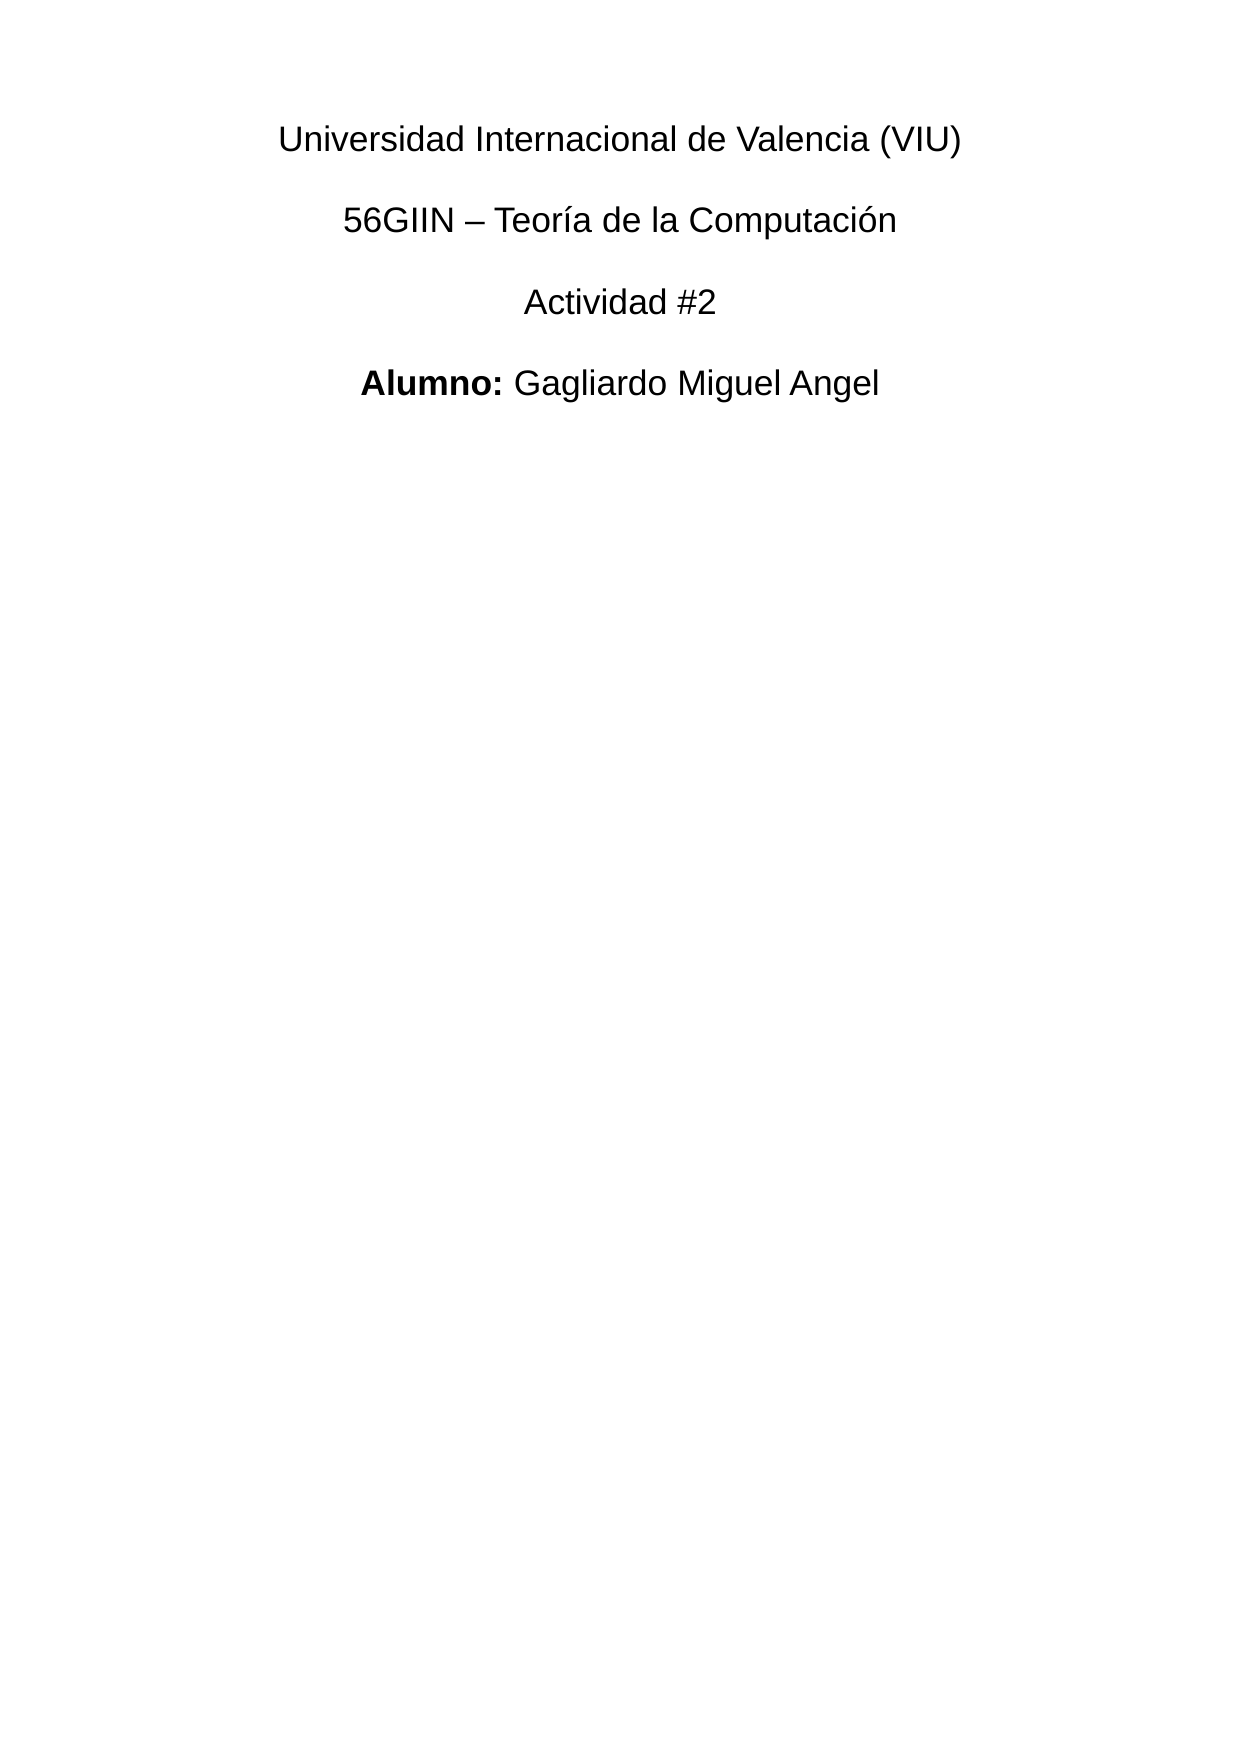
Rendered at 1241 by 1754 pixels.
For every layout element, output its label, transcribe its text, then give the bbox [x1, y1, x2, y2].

text Actividad #2 [118, 281, 1122, 322]
text Alumno: Gagliardo Miguel Angel [118, 362, 1122, 403]
text 56GIIN – Teoría de la Computación [118, 199, 1122, 240]
text Universidad Internacional de Valencia (VIU) [118, 118, 1122, 159]
